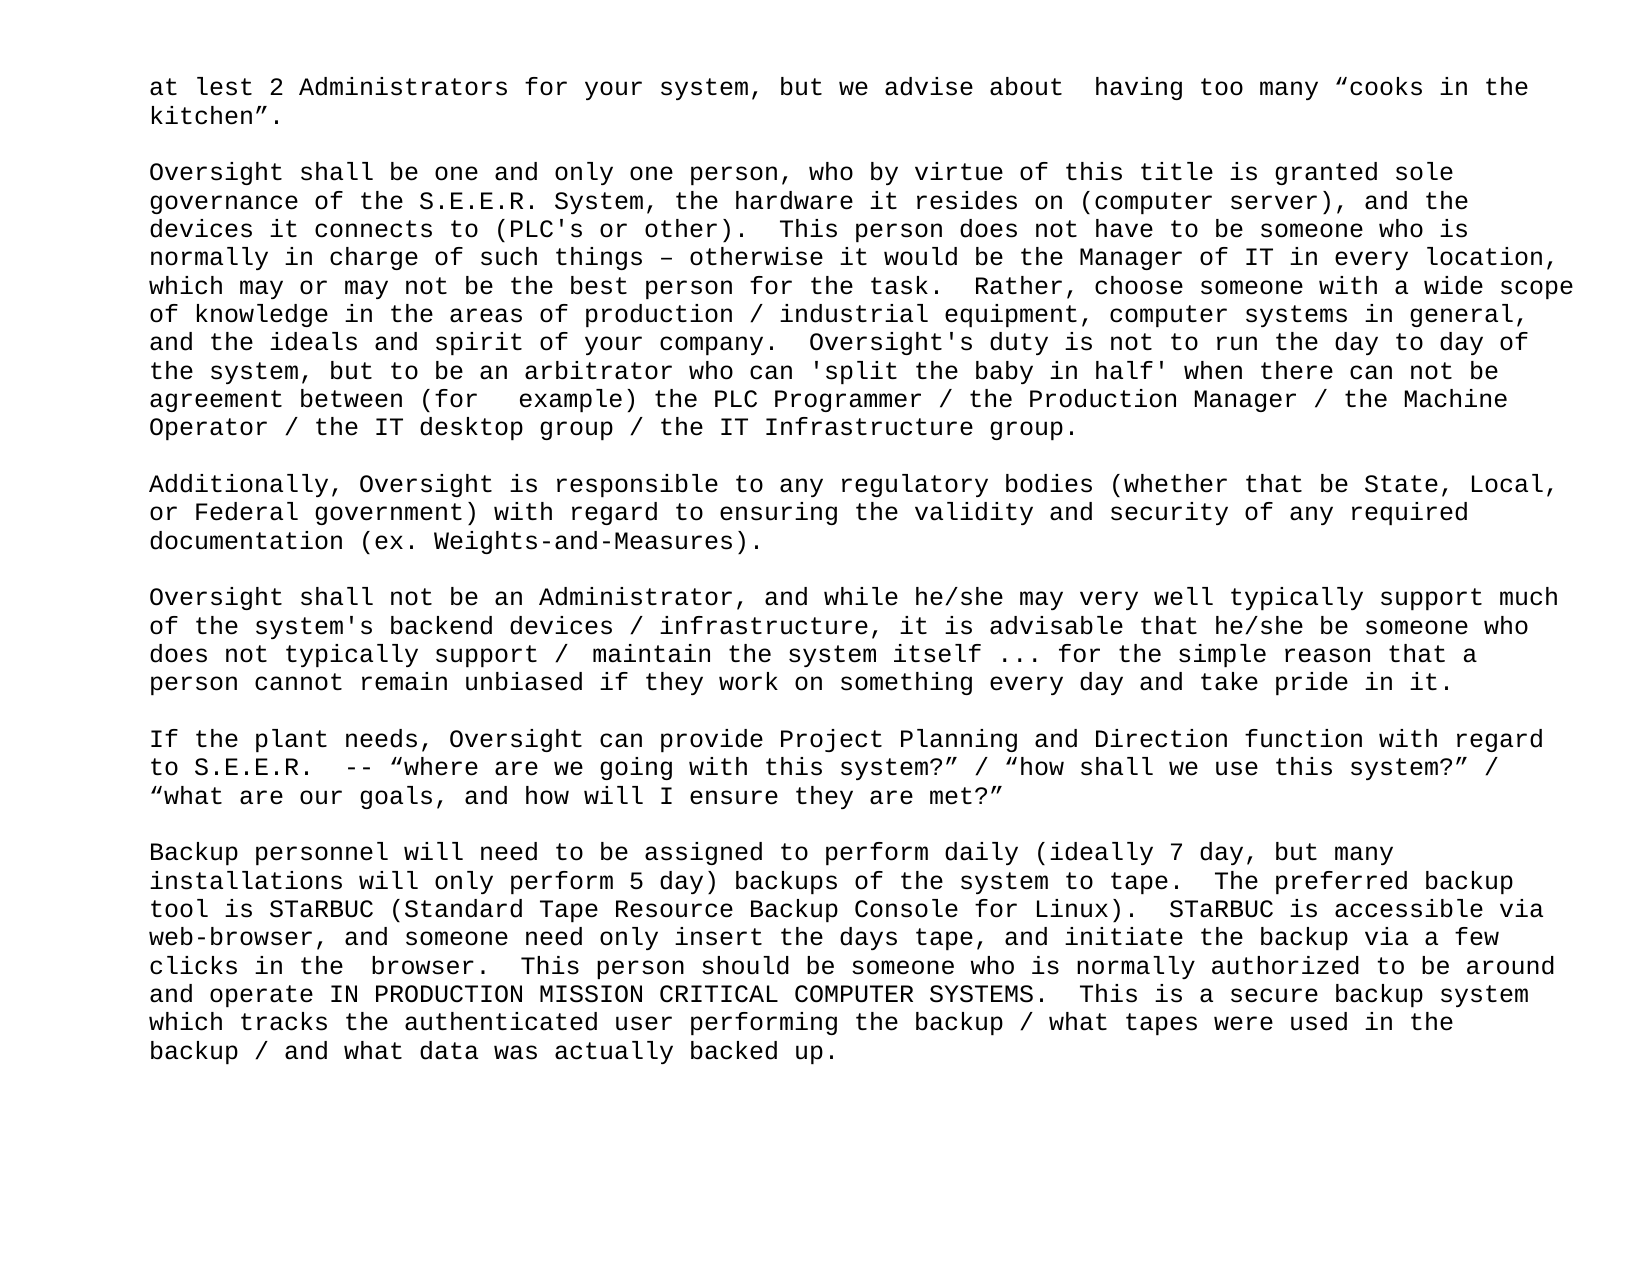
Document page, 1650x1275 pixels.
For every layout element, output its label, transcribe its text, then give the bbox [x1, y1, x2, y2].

text Backup personnel will need to be assigned to perform daily (ideally 7 day, but many installations will only perform 5 day) backups of the system to tape. The preferred backup tool is STaRBUC (Standard Tape Resource Backup Console for Linux). STaRBUC is accessible via web-browser, and someone need only insert the days tape, and initiate the backup via a few clicks in the browser. This person should be someone who is normally authorized to be around and operate IN PRODUCTION MISSION CRITICAL COMPUTER SYSTEMS. This is a secure backup system which tracks the authenticated user performing the backup / what tapes were used in the [75, 840, 1575, 1038]
text at lest 2 Administrators for your system, but we advise about having too many “cooks in the kitchen”. [75, 75, 1575, 132]
text Oversight shall be one and only one person, who by virtue of this title is granted sole governance of the S.E.E.R. System, the hardware it resides on (computer server), and the devices it connects to (PLC's or other). This person does not have to be someone who is normally in charge of such things – otherwise it would be the Manager of IT in every location, which may or may not be the best person for the task. Rather, choose someone with a wide scope of knowledge in the areas of production / industrial equipment, computer systems in general, and the ideals and spirit of your company. Oversight's duty is not to run the day to day of the system, but to be an arbitrator who can 'split the baby in half' when there can not be agreement between (for example) the PLC Programmer / the Production Manager / the Machine Operator / the IT desktop group / the IT Infrastructure group. [75, 160, 1575, 443]
text Additionally, Oversight is responsible to any regulatory bodies (whether that be State, Local, or Federal government) with regard to ensuring the validity and security of any required documentation (ex. Weights-and-Measures). [75, 472, 1575, 557]
text backup / and what data was actually backed up. [75, 1038, 1575, 1067]
text Oversight shall not be an Administrator, and while he/she may very well typically support much of the system's backend devices / infrastructure, it is advisable that he/she be someone who does not typically support / maintain the system itself ... for the simple reason that a person cannot remain unbiased if they work on something every day and take pride in it. [75, 585, 1575, 698]
text If the plant needs, Oversight can provide Project Planning and Direction function with regard to S.E.E.R. -- “where are we going with this system?” / “how shall we use this system?” / “what are our goals, and how will I ensure they are met?” [75, 727, 1575, 812]
